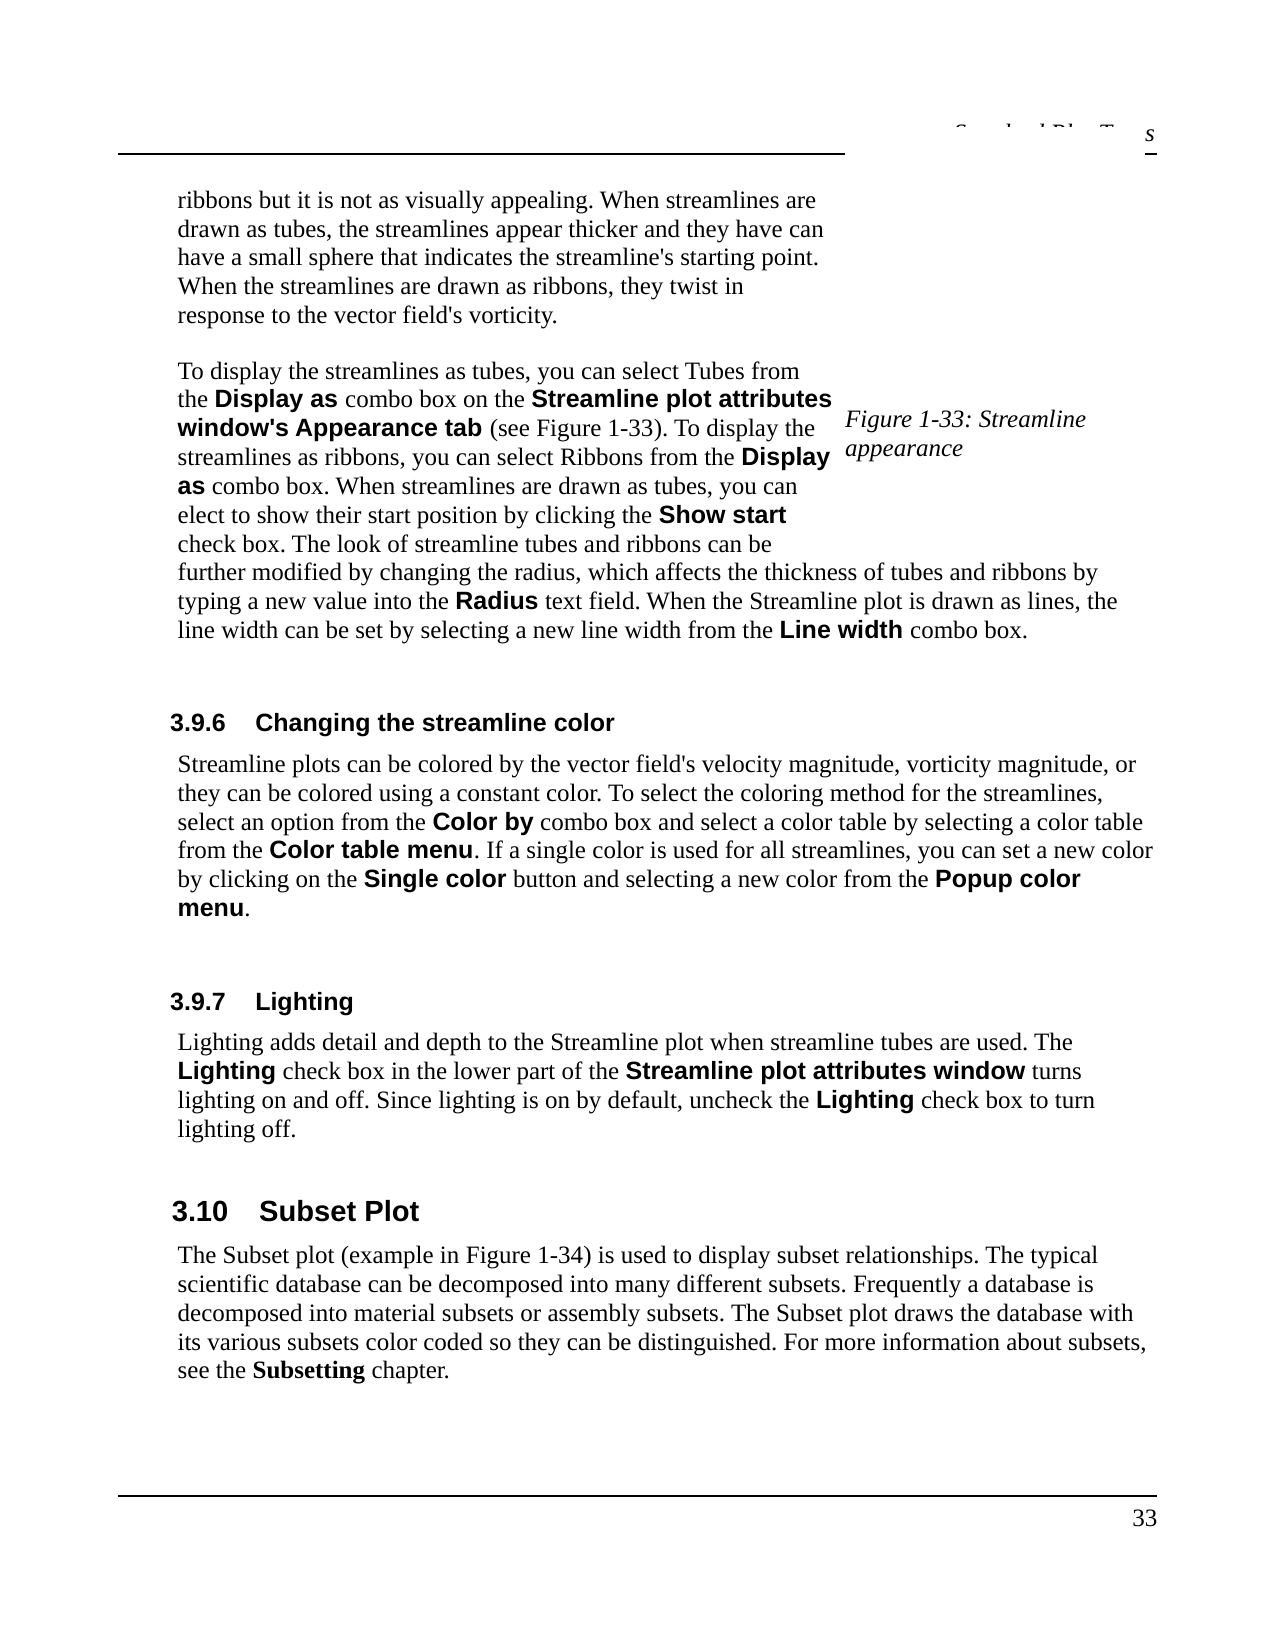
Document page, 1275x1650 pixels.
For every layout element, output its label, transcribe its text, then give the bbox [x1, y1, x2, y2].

text Streamline plots can be colored by the vector field's velocity magnitude, vorticity magnitude, or they can be colored using a constant color. To select the coloring method for the streamlines, select an option from the Color by combo box and select a color table by selecting a color table from the Color table menu. If a single color is used for all streamlines, you can set a new color by clicking on the Single color button and selecting a new color from the Popup color menu. [177, 749, 1157, 922]
subtitle Lighting [163, 987, 1157, 1015]
subtitle Changing the streamline color [163, 708, 1157, 737]
text ribbons but it is not as visually appealing. When streamlines are drawn as tubes, the streamlines appear thicker and they have can have a small sphere that indicates the streamline's starting point. When the streamlines are drawn as ribbons, they twist in response to the vector field's vorticity. [177, 185, 845, 329]
text The Subset plot (example in Figure 1-34) is used to display subset relationships. The typical scientific database can be decomposed into many different subsets. Frequently a database is decomposed into material subsets or assembly subsets. The Subset plot draws the database with its various subsets color coded so they can be distinguished. For more information about subsets, see the Subsetting chapter. [177, 1241, 1157, 1384]
text To display the streamlines as tubes, you can select Tubes from the Display as combo box on the Streamline plot attributes window's Appearance tab (see Figure 1-33). To display the streamlines as ribbons, you can select Ribbons from the Display as combo box. When streamlines are drawn as tubes, you can elect to show their start position by clicking the Show start check box. The look of streamline tubes and ribbons can be further modified by changing the radius, which affects the thickness of tubes and ribbons by typing a new value into the Radius text field. When the Streamline plot is drawn as lines, the line width can be set by selecting a new line width from the Line width combo box. [177, 356, 1157, 644]
text Lighting adds detail and depth to the Streamline plot when streamline tubes are used. The Lighting check box in the lower part of the Streamline plot attributes window turns lighting on and off. Since lighting is on by default, uncheck the Lighting check box to turn lighting off. [177, 1027, 1157, 1142]
text Figure 1-33: Streamline appearance [845, 139, 1145, 461]
subtitle Subset Plot [163, 1194, 1157, 1228]
